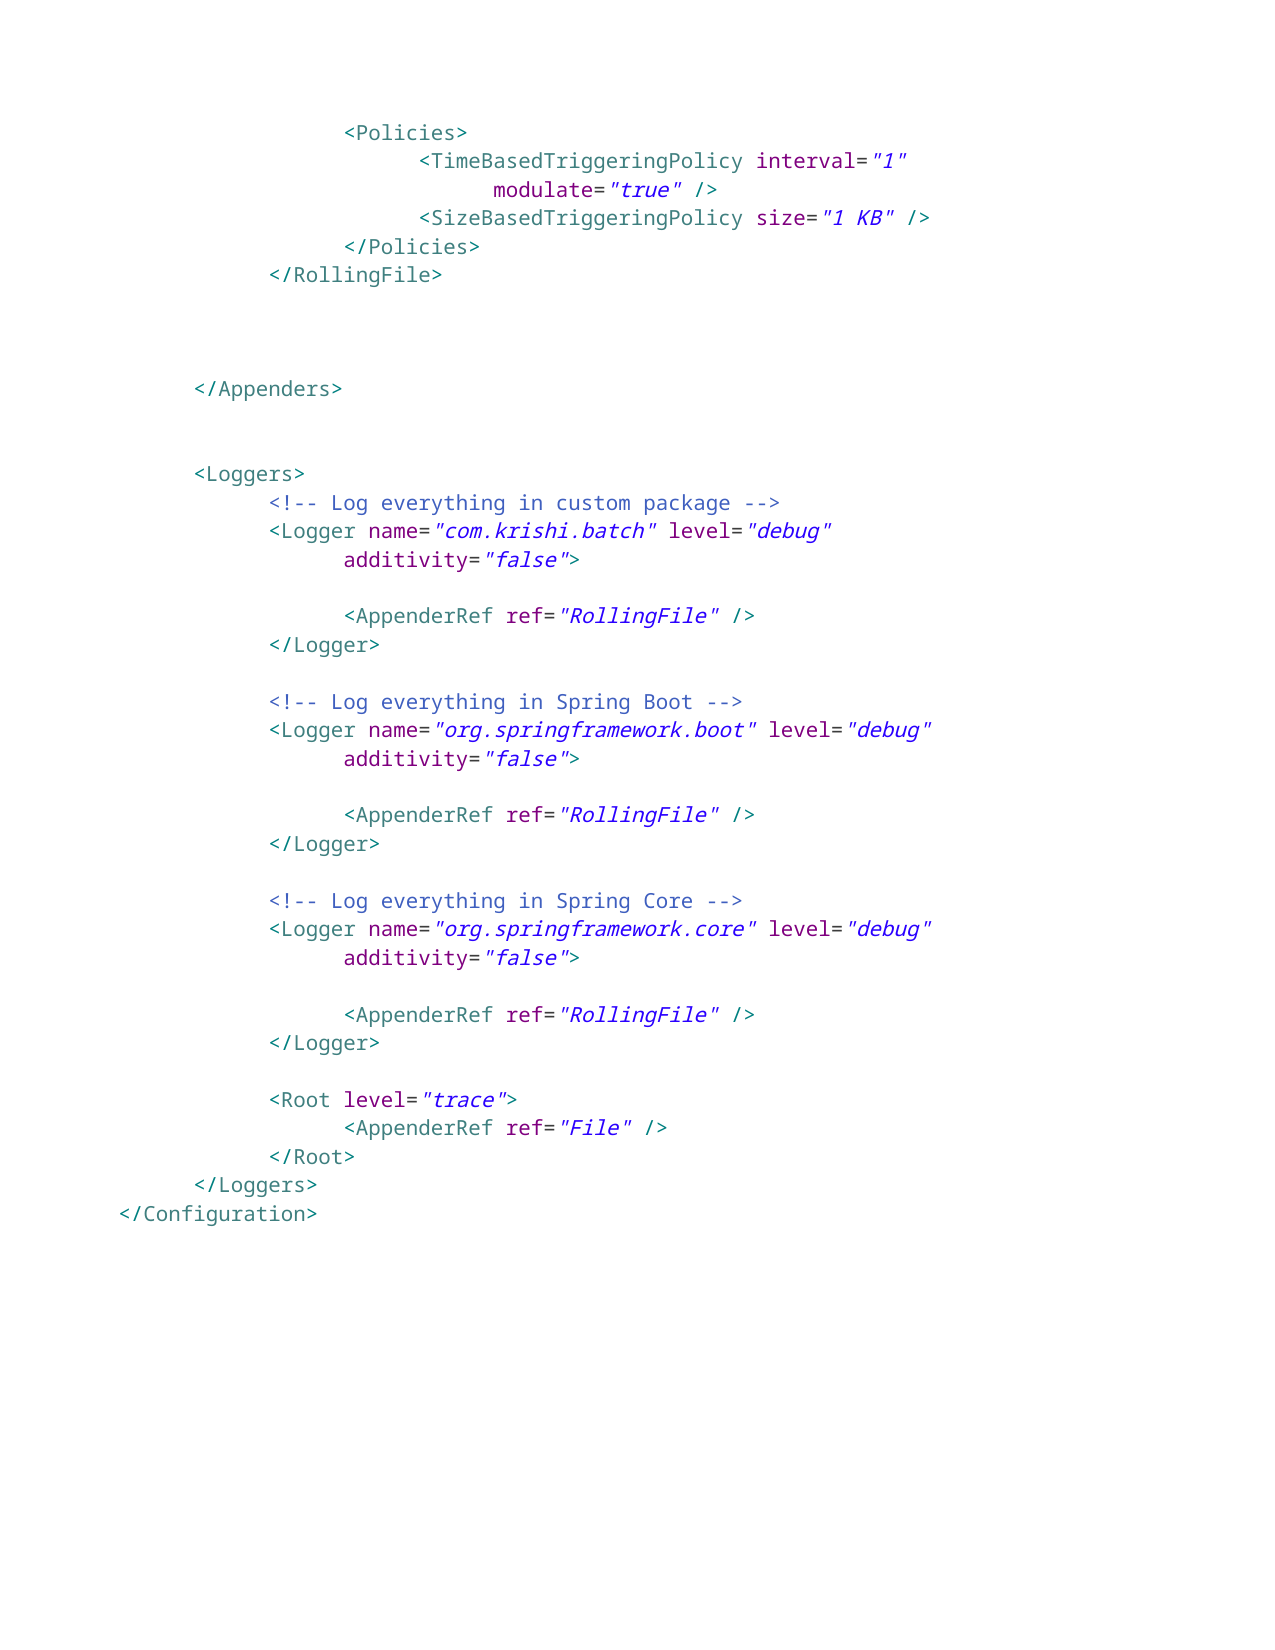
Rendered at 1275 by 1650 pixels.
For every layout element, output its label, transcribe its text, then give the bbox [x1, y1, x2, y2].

text <Logger name="com.krishi.batch" level="debug" [118, 516, 1157, 545]
text <!-- Log everything in custom package --> [118, 488, 1157, 516]
text <TimeBasedTriggeringPolicy interval="1" [118, 147, 1157, 175]
text </Logger> [118, 630, 1157, 658]
text </Root> [118, 1142, 1157, 1170]
text <Logger name="org.springframework.core" level="debug" [118, 914, 1157, 943]
text </RollingFile> [118, 260, 1157, 289]
text additivity="false"> [118, 943, 1157, 971]
text </Policies> [118, 232, 1157, 260]
text </Configuration> [118, 1199, 1157, 1227]
text <SizeBasedTriggeringPolicy size="1 KB" /> [118, 203, 1157, 232]
text <Logger name="org.springframework.boot" level="debug" [118, 715, 1157, 744]
text <AppenderRef ref="File" /> [118, 1113, 1157, 1142]
text <Loggers> [118, 459, 1157, 488]
text additivity="false"> [118, 545, 1157, 573]
text modulate="true" /> [118, 175, 1157, 203]
text <AppenderRef ref="RollingFile" /> [118, 602, 1157, 630]
text </Logger> [118, 829, 1157, 857]
text <AppenderRef ref="RollingFile" /> [118, 1000, 1157, 1028]
text </Loggers> [118, 1170, 1157, 1199]
text </Appenders> [118, 374, 1157, 402]
text </Logger> [118, 1028, 1157, 1057]
text <!-- Log everything in Spring Core --> [118, 886, 1157, 914]
text <AppenderRef ref="RollingFile" /> [118, 801, 1157, 829]
text additivity="false"> [118, 744, 1157, 772]
text <Policies> [118, 118, 1157, 147]
text <!-- Log everything in Spring Boot --> [118, 687, 1157, 715]
text <Root level="trace"> [118, 1085, 1157, 1113]
